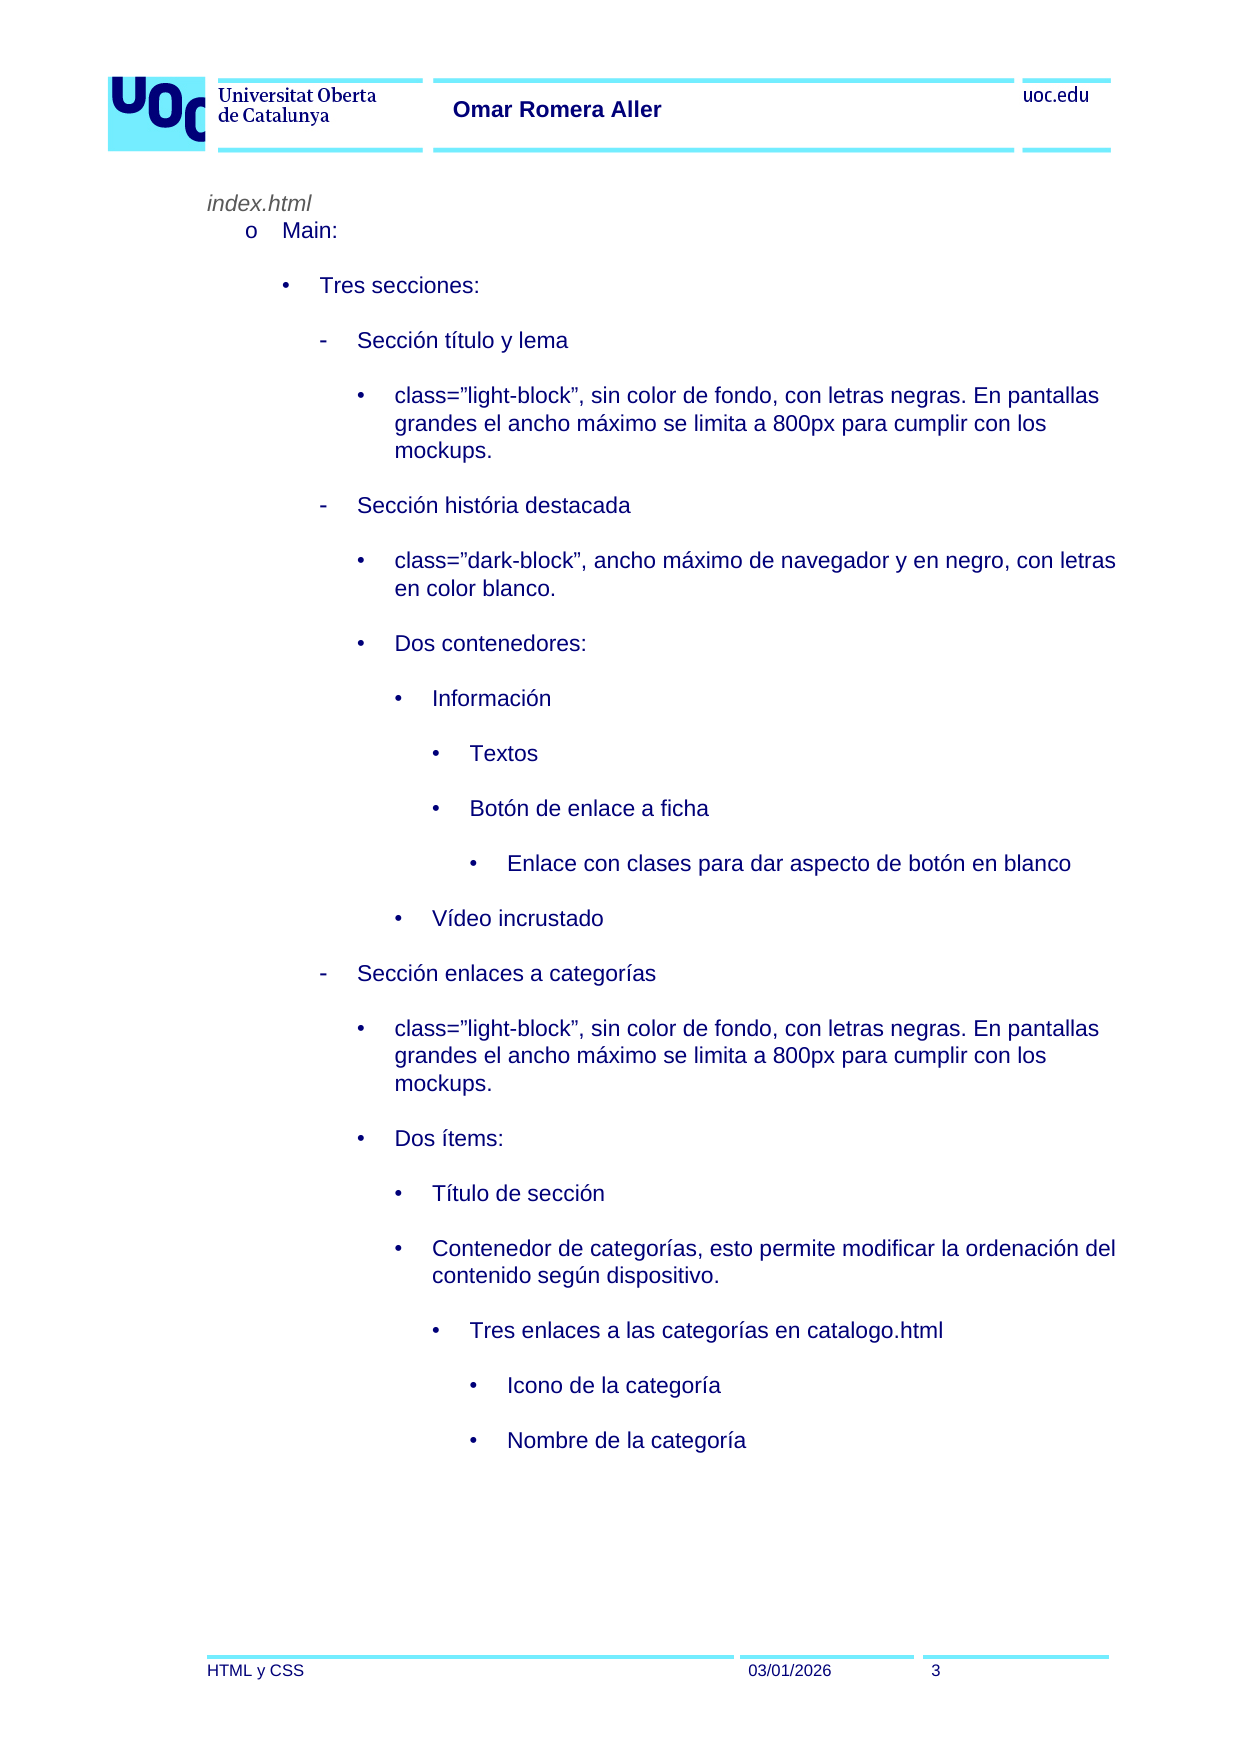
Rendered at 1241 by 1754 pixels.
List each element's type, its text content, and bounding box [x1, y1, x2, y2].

list Sección título y lema [319, 326, 1122, 354]
list Información [394, 684, 1122, 711]
list Sección história destacada [319, 491, 1122, 519]
list Vídeo incrustado [394, 904, 1122, 931]
picture [107, 76, 1111, 153]
list Sección enlaces a categorías [319, 959, 1122, 986]
list Tres secciones: [282, 271, 1122, 299]
list Título de sección [394, 1179, 1122, 1206]
list Enlace con clases para dar aspecto de botón en blanco [469, 849, 1122, 876]
list Textos [432, 739, 1122, 766]
list Dos contenedores: [357, 629, 1122, 656]
list class=”dark-block”, ancho máximo de navegador y en negro, con letras en color blanco. [357, 546, 1122, 601]
subtitle index.html [207, 189, 1122, 216]
list class=”light-block”, sin color de fondo, con letras negras. En pantallas grandes el ancho máximo se limita a 800px para cumplir con los mockups. [357, 1014, 1122, 1096]
list Tres enlaces a las categorías en catalogo.html [432, 1316, 1122, 1344]
list Botón de enlace a ficha [432, 794, 1122, 821]
list Contenedor de categorías, esto permite modificar la ordenación del contenido según dispositivo. [394, 1234, 1122, 1289]
list Dos ítems: [357, 1124, 1122, 1151]
list Main: [244, 216, 1122, 244]
list Icono de la categoría [469, 1371, 1122, 1399]
list class=”light-block”, sin color de fondo, con letras negras. En pantallas grandes el ancho máximo se limita a 800px para cumplir con los mockups. [357, 381, 1122, 464]
list Nombre de la categoría [469, 1426, 1122, 1454]
